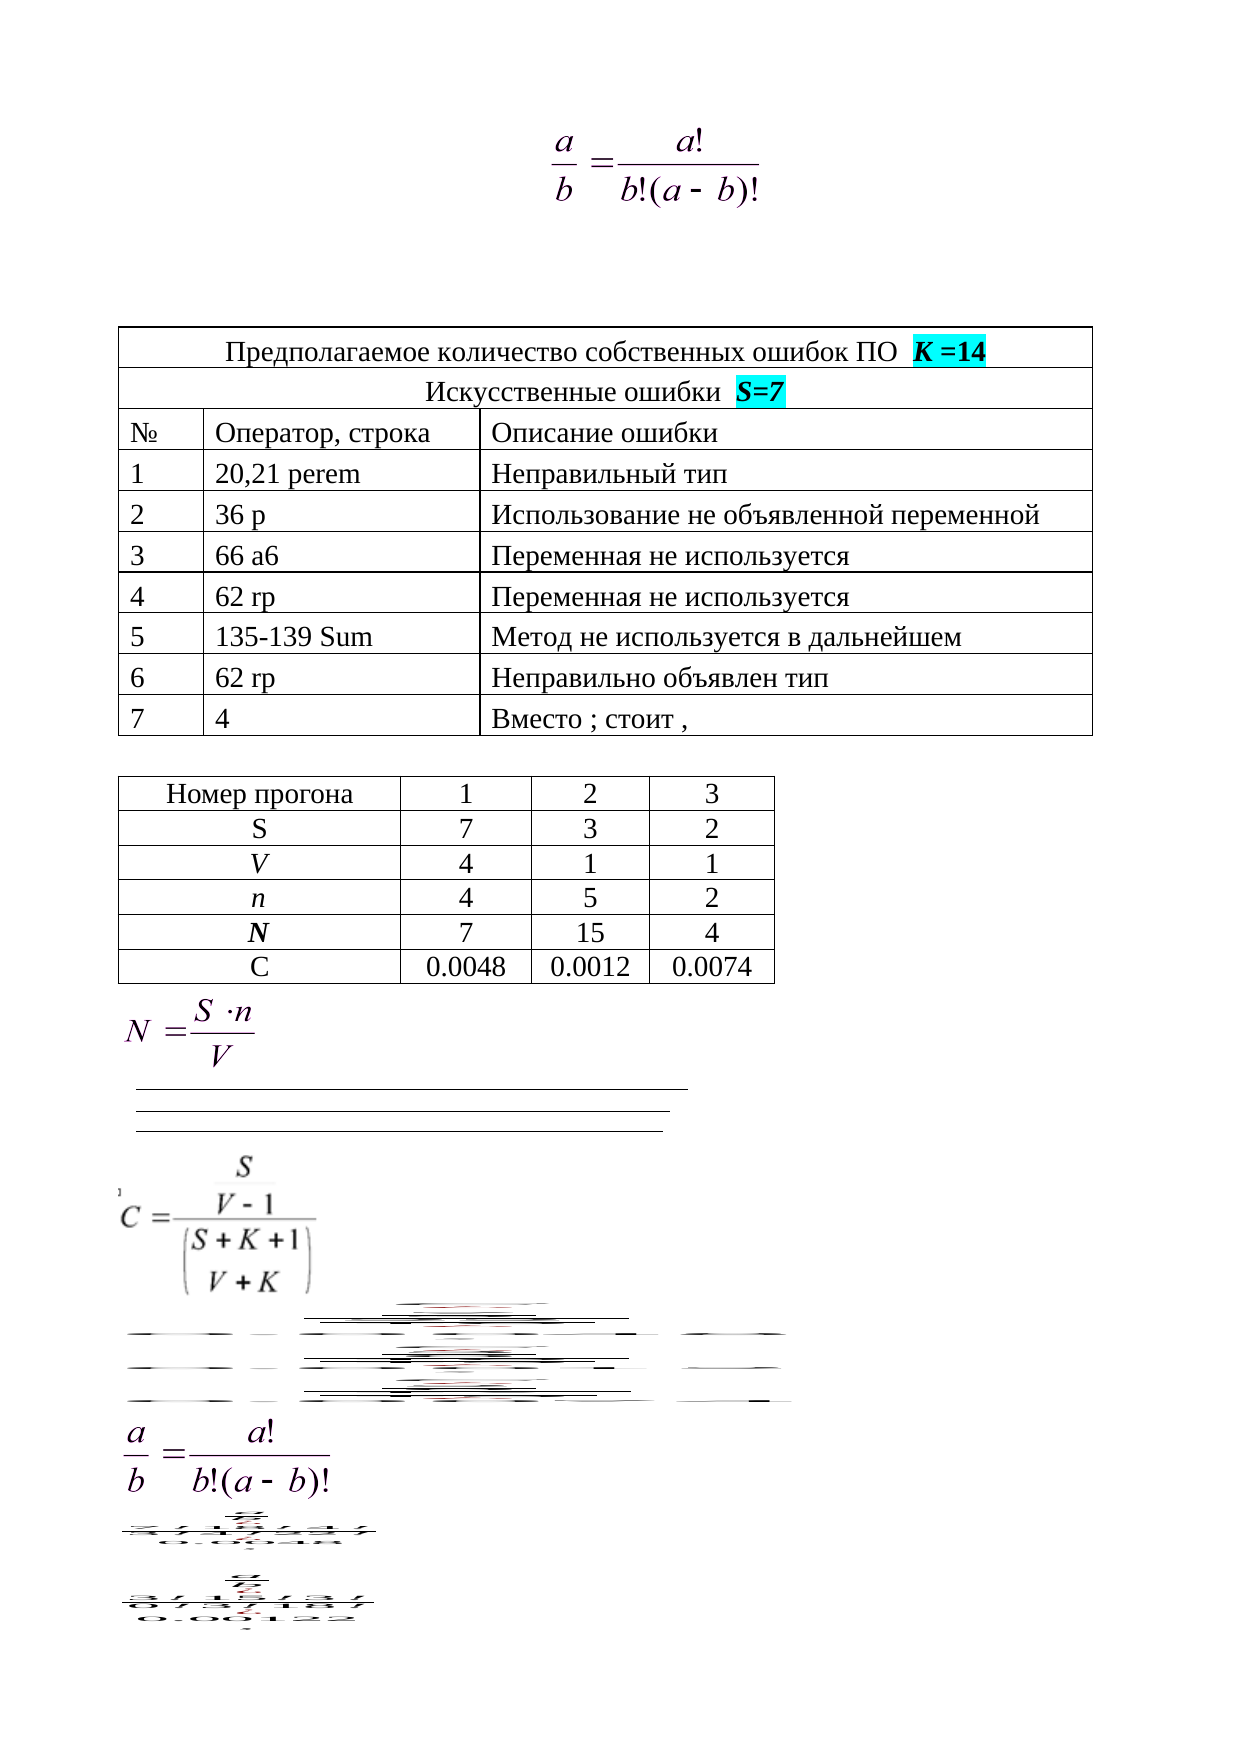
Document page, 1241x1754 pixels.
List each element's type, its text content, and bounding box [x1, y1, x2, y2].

table_cell S [119, 811, 400, 845]
table_cell 0.0012 [532, 950, 649, 983]
table_cell Описание ошибки [481, 409, 1092, 449]
table_cell 5 [119, 613, 203, 653]
table_cell Метод не используется в дальнейшем [481, 613, 1092, 653]
table_cell 66 a6 [204, 532, 479, 571]
table_cell 4 [119, 573, 203, 612]
table_cell 4 [204, 695, 479, 735]
table_cell Оператор, строка [204, 409, 479, 449]
table_cell 62 rp [204, 654, 479, 694]
table_cell 7 [401, 811, 531, 845]
table_cell Искусственные ошибки S=7 [119, 368, 1092, 408]
table_header 2 [532, 777, 649, 810]
table_cell V [119, 846, 400, 879]
table_cell 1 [119, 450, 203, 490]
table_cell 2 [119, 491, 203, 531]
table_header 1 [401, 777, 531, 810]
table_cell 2 [650, 880, 774, 914]
table_cell n [119, 880, 400, 914]
table_cell 36 p [204, 491, 479, 531]
table_header 3 [650, 777, 774, 810]
table_cell № [119, 409, 203, 449]
table_cell 7 [401, 915, 531, 948]
table_cell 5 [532, 880, 649, 914]
table_cell 20,21 perem [204, 450, 479, 490]
table_cell N [119, 915, 400, 948]
table_cell 62 rp [204, 573, 479, 612]
table_cell 3 [119, 532, 203, 571]
table_cell 15 [532, 915, 649, 948]
table_cell 2 [650, 811, 774, 845]
table_cell 0.0048 [401, 950, 531, 983]
table_header Номер прогона [119, 777, 400, 810]
table_cell 0.0074 [650, 950, 774, 983]
table_cell Использование не объявленной переменной [481, 491, 1092, 531]
table_cell Неправильно объявлен тип [481, 654, 1092, 694]
table_cell C [119, 950, 400, 983]
table_cell 4 [650, 915, 774, 948]
table_cell Вместо ; стоит , [481, 695, 1092, 735]
table_cell Переменная не используется [481, 532, 1092, 571]
table_cell 6 [119, 654, 203, 694]
table_cell 135-139 Sum [204, 613, 479, 653]
table_cell 1 [650, 846, 774, 879]
table_cell Неправильный тип [481, 450, 1092, 490]
table_cell Переменная не используется [481, 573, 1092, 612]
table_cell 3 [532, 811, 649, 845]
table_header Предполагаемое количество собственных ошибок ПО К =14 [119, 328, 1092, 367]
table_cell 4 [401, 846, 531, 879]
table_cell 4 [401, 880, 531, 914]
table_cell 7 [119, 695, 203, 735]
table_cell 1 [532, 846, 649, 879]
